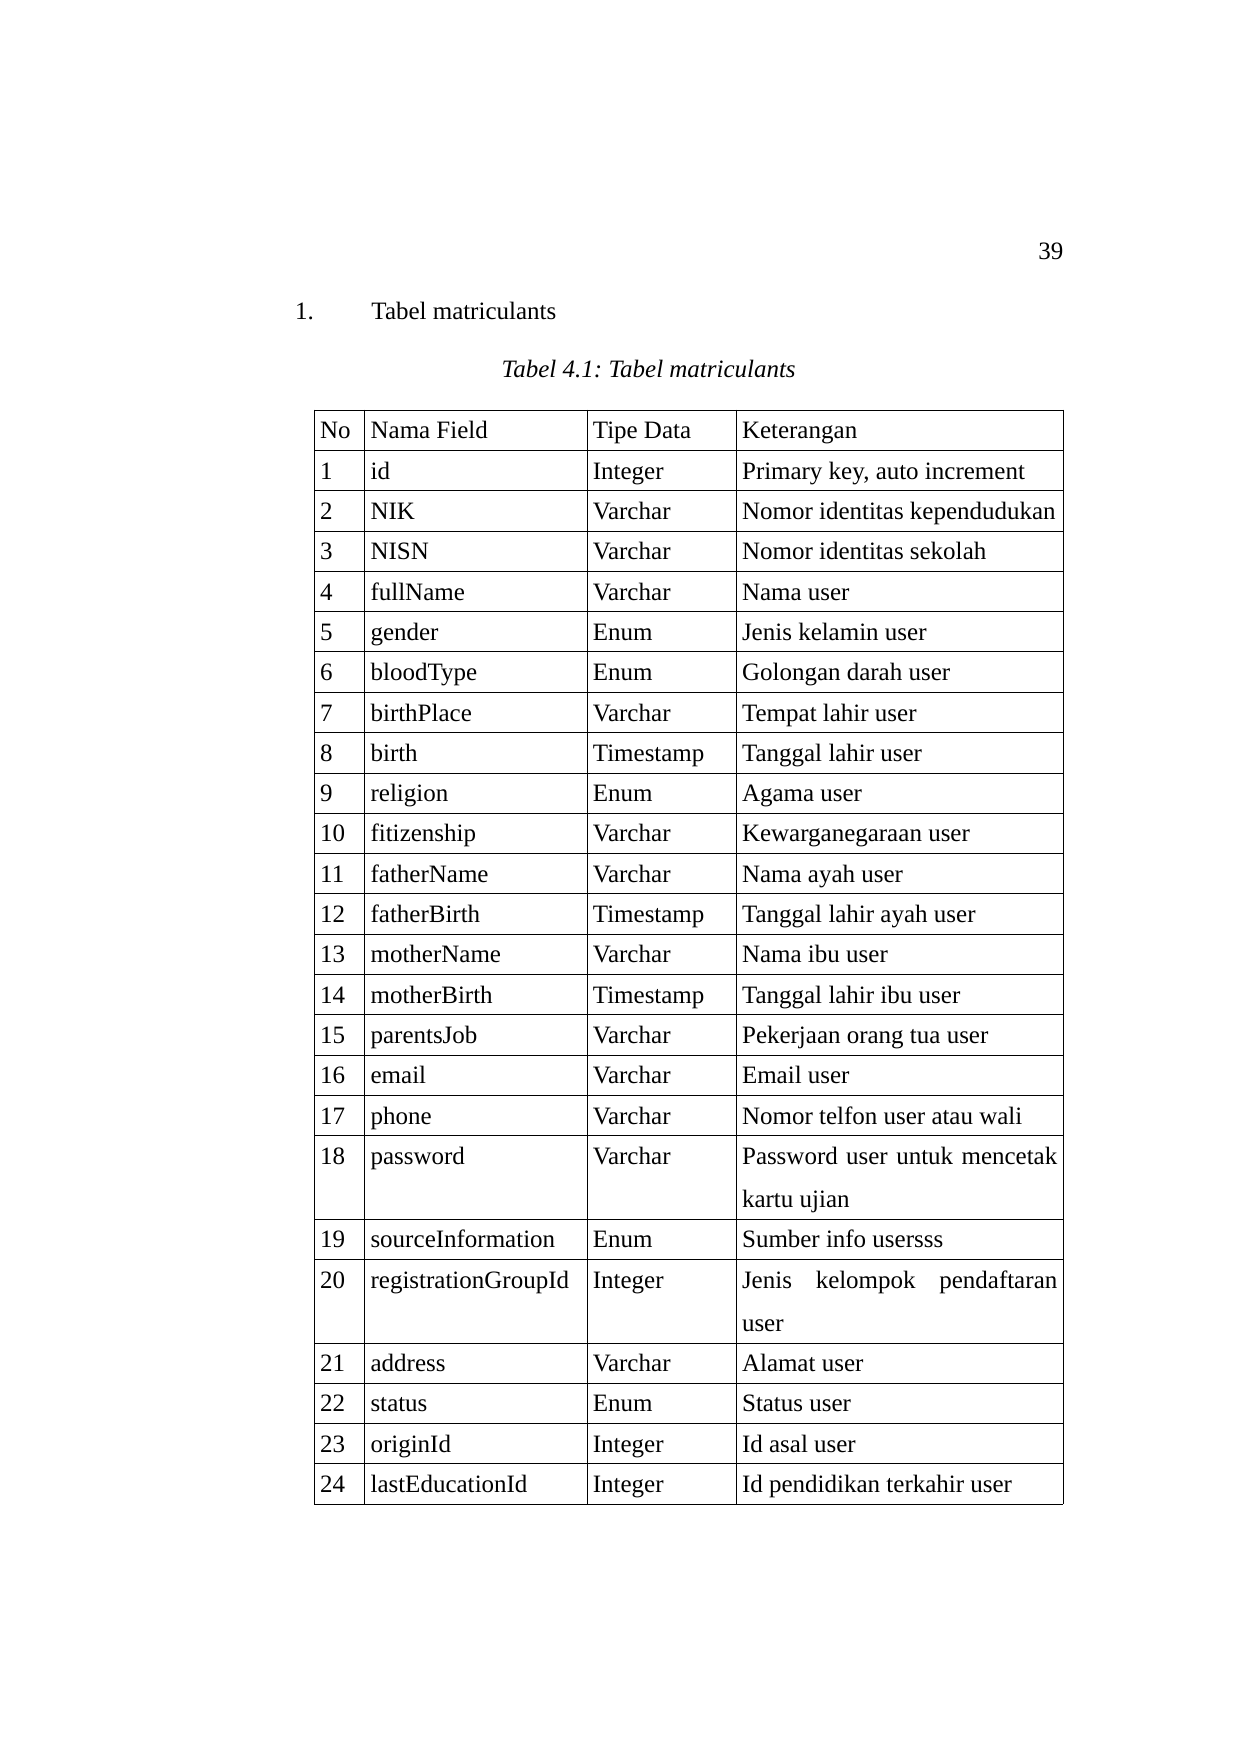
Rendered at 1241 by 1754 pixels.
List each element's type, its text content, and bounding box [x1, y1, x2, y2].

table_cell 6 [315, 652, 364, 692]
table_cell Password user untuk mencetak kartu ujian [737, 1136, 1063, 1219]
table_cell Nomor telfon user atau wali [737, 1096, 1063, 1135]
table_cell 2 [315, 491, 364, 531]
table_cell Kewarganegaraan user [737, 814, 1063, 853]
table_cell Enum [588, 612, 736, 651]
table_cell 7 [315, 693, 364, 732]
table_cell status [365, 1384, 587, 1423]
table_cell bloodType [365, 652, 587, 692]
table_cell Id pendidikan terkahir user [737, 1464, 1063, 1504]
table_cell Timestamp [588, 894, 736, 934]
list Tabel matriculants [295, 296, 1063, 325]
table_cell phone [365, 1096, 587, 1135]
table_cell Varchar [588, 854, 736, 893]
table_cell Varchar [588, 1136, 736, 1219]
table_cell password [365, 1136, 587, 1219]
table_header Tipe Data [588, 411, 736, 450]
table_cell birth [365, 733, 587, 772]
table_cell Primary key, auto increment [737, 451, 1063, 490]
table_cell gender [365, 612, 587, 651]
table_cell Varchar [588, 814, 736, 853]
table_cell Golongan darah user [737, 652, 1063, 692]
table_cell 10 [315, 814, 364, 853]
table_cell Varchar [588, 1015, 736, 1054]
table_cell Integer [588, 1424, 736, 1463]
table_cell 3 [315, 532, 364, 571]
table_cell Alamat user [737, 1344, 1063, 1383]
table_cell 21 [315, 1344, 364, 1383]
table_cell 23 [315, 1424, 364, 1463]
table_cell fatherBirth [365, 894, 587, 934]
table_cell motherName [365, 935, 587, 974]
table_cell 17 [315, 1096, 364, 1135]
table_cell Varchar [588, 935, 736, 974]
table_cell parentsJob [365, 1015, 587, 1054]
table_cell Integer [588, 1260, 736, 1342]
table_cell Varchar [588, 1344, 736, 1383]
table_cell Enum [588, 774, 736, 813]
table_cell 9 [315, 774, 364, 813]
table_cell Enum [588, 1384, 736, 1423]
table_cell 5 [315, 612, 364, 651]
table_cell 20 [315, 1260, 364, 1342]
table_cell lastEducationId [365, 1464, 587, 1504]
table_cell 18 [315, 1136, 364, 1219]
table_cell Integer [588, 451, 736, 490]
table_cell Tanggal lahir ayah user [737, 894, 1063, 934]
table_cell id [365, 451, 587, 490]
table_cell email [365, 1056, 587, 1095]
table_cell Tanggal lahir ibu user [737, 975, 1063, 1014]
table_cell Email user [737, 1056, 1063, 1095]
table_cell 19 [315, 1220, 364, 1259]
table_cell religion [365, 774, 587, 813]
table_cell NIK [365, 491, 587, 531]
text Tabel 4.1: Tabel matriculants [236, 354, 1063, 383]
table_cell sourceInformation [365, 1220, 587, 1259]
table_cell 15 [315, 1015, 364, 1054]
table_cell fullName [365, 572, 587, 611]
table_header No [315, 411, 364, 450]
table_cell NISN [365, 532, 587, 571]
table_cell motherBirth [365, 975, 587, 1014]
table_cell 14 [315, 975, 364, 1014]
table_cell originId [365, 1424, 587, 1463]
table_cell Varchar [588, 1056, 736, 1095]
table_cell Varchar [588, 491, 736, 531]
table_cell Sumber info usersss [737, 1220, 1063, 1259]
table_cell Integer [588, 1464, 736, 1504]
table_cell Timestamp [588, 975, 736, 1014]
table_cell Nomor identitas sekolah [737, 532, 1063, 571]
table_cell Varchar [588, 572, 736, 611]
table_cell Enum [588, 1220, 736, 1259]
table_cell Pekerjaan orang tua user [737, 1015, 1063, 1054]
table_cell 12 [315, 894, 364, 934]
table_cell Enum [588, 652, 736, 692]
table_cell Nama ayah user [737, 854, 1063, 893]
table_cell Nomor identitas kependudukan [737, 491, 1063, 531]
table_cell Tanggal lahir user [737, 733, 1063, 772]
table_cell 4 [315, 572, 364, 611]
table_cell Status user [737, 1384, 1063, 1423]
table_cell 1 [315, 451, 364, 490]
table_cell Nama ibu user [737, 935, 1063, 974]
table_cell 13 [315, 935, 364, 974]
table_cell 11 [315, 854, 364, 893]
table_cell Varchar [588, 532, 736, 571]
table_cell Varchar [588, 1096, 736, 1135]
table_cell 22 [315, 1384, 364, 1423]
table_cell fitizenship [365, 814, 587, 853]
table_header Keterangan [737, 411, 1063, 450]
table_cell fatherName [365, 854, 587, 893]
table_cell Jenis kelompok pendaftaran user [737, 1260, 1063, 1342]
table_cell 16 [315, 1056, 364, 1095]
table_cell Id asal user [737, 1424, 1063, 1463]
table_cell Nama user [737, 572, 1063, 611]
table_cell Tempat lahir user [737, 693, 1063, 732]
table_header Nama Field [365, 411, 587, 450]
table_cell address [365, 1344, 587, 1383]
table_cell Jenis kelamin user [737, 612, 1063, 651]
table_cell Agama user [737, 774, 1063, 813]
table_cell 8 [315, 733, 364, 772]
table_cell 24 [315, 1464, 364, 1504]
table_cell Timestamp [588, 733, 736, 772]
table_cell Varchar [588, 693, 736, 732]
table_cell birthPlace [365, 693, 587, 732]
table_cell registrationGroupId [365, 1260, 587, 1342]
